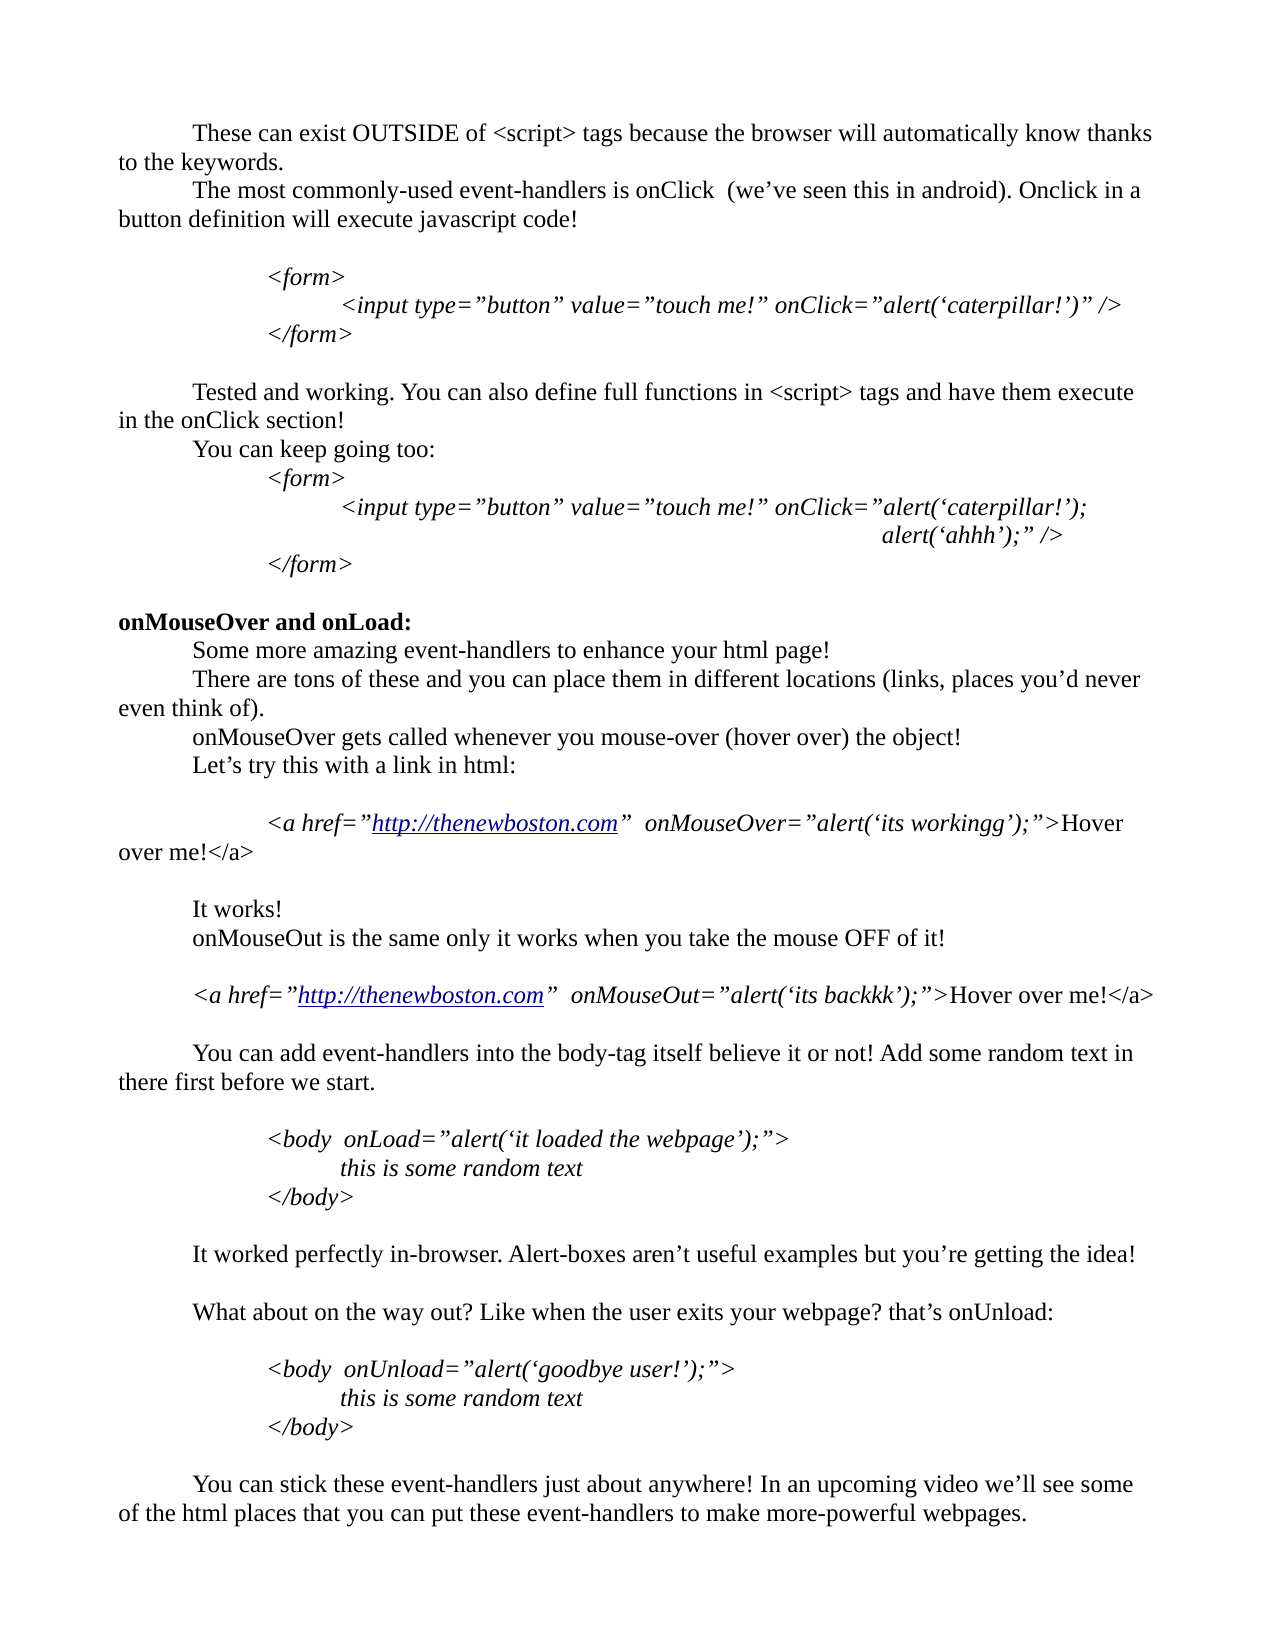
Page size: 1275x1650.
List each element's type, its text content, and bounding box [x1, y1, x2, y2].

text </form> [118, 549, 1157, 578]
text <form> [118, 463, 1157, 492]
text <input type=”button” value=”touch me!” onClick=”alert(‘caterpillar!’); [118, 492, 1157, 521]
text You can keep going too: [118, 434, 1157, 463]
text Tested and working. You can also define full functions in <script> tags and have them execute in the onClick section! [118, 377, 1157, 434]
text <body onUnload=”alert(‘goodbye user!’);”> [118, 1354, 1157, 1383]
text </body> [118, 1182, 1157, 1211]
text onMouseOver gets called whenever you mouse-over (hover over) the object! [118, 722, 1157, 751]
text Let’s try this with a link in html: [118, 751, 1157, 779]
text <input type=”button” value=”touch me!” onClick=”alert(‘caterpillar!’)” /> [118, 291, 1157, 319]
text There are tons of these and you can place them in different locations (links, places you’d never even think of). [118, 664, 1157, 722]
text You can stick these event-handlers just about anywhere! In an upcoming video we’ll see some of the html places that you can put these event-handlers to make more-powerful webpages. [118, 1469, 1157, 1527]
text </form> [118, 319, 1157, 348]
text It works! [118, 894, 1157, 923]
text this is some random text [118, 1153, 1157, 1182]
text <a href=”http://thenewboston.com” onMouseOut=”alert(‘its backkk’);”>Hover over me!</a> [118, 981, 1157, 1009]
text <body onLoad=”alert(‘it loaded the webpage’);”> [118, 1124, 1157, 1153]
text </body> [118, 1412, 1157, 1441]
text What about on the way out? Like when the user exits your webpage? that’s onUnload: [118, 1297, 1157, 1326]
text onMouseOver and onLoad: [118, 607, 1157, 636]
text alert(‘ahhh’);” /> [118, 521, 1157, 549]
text onMouseOut is the same only it works when you take the mouse OFF of it! [118, 923, 1157, 952]
text <a href=”http://thenewboston.com” onMouseOver=”alert(‘its workingg’);”>Hover over me!</a> [118, 808, 1157, 866]
text It worked perfectly in-browser. Alert-boxes aren’t useful examples but you’re getting the idea! [118, 1239, 1157, 1268]
text These can exist OUTSIDE of <script> tags because the browser will automatically know thanks to the keywords. [118, 118, 1157, 176]
text You can add event-handlers into the body-tag itself believe it or not! Add some random text in there first before we start. [118, 1038, 1157, 1096]
text Some more amazing event-handlers to enhance your html page! [118, 636, 1157, 664]
text <form> [118, 262, 1157, 291]
text The most commonly-used event-handlers is onClick (we’ve seen this in android). Onclick in a button definition will execute javascript code! [118, 176, 1157, 233]
text this is some random text [118, 1383, 1157, 1412]
